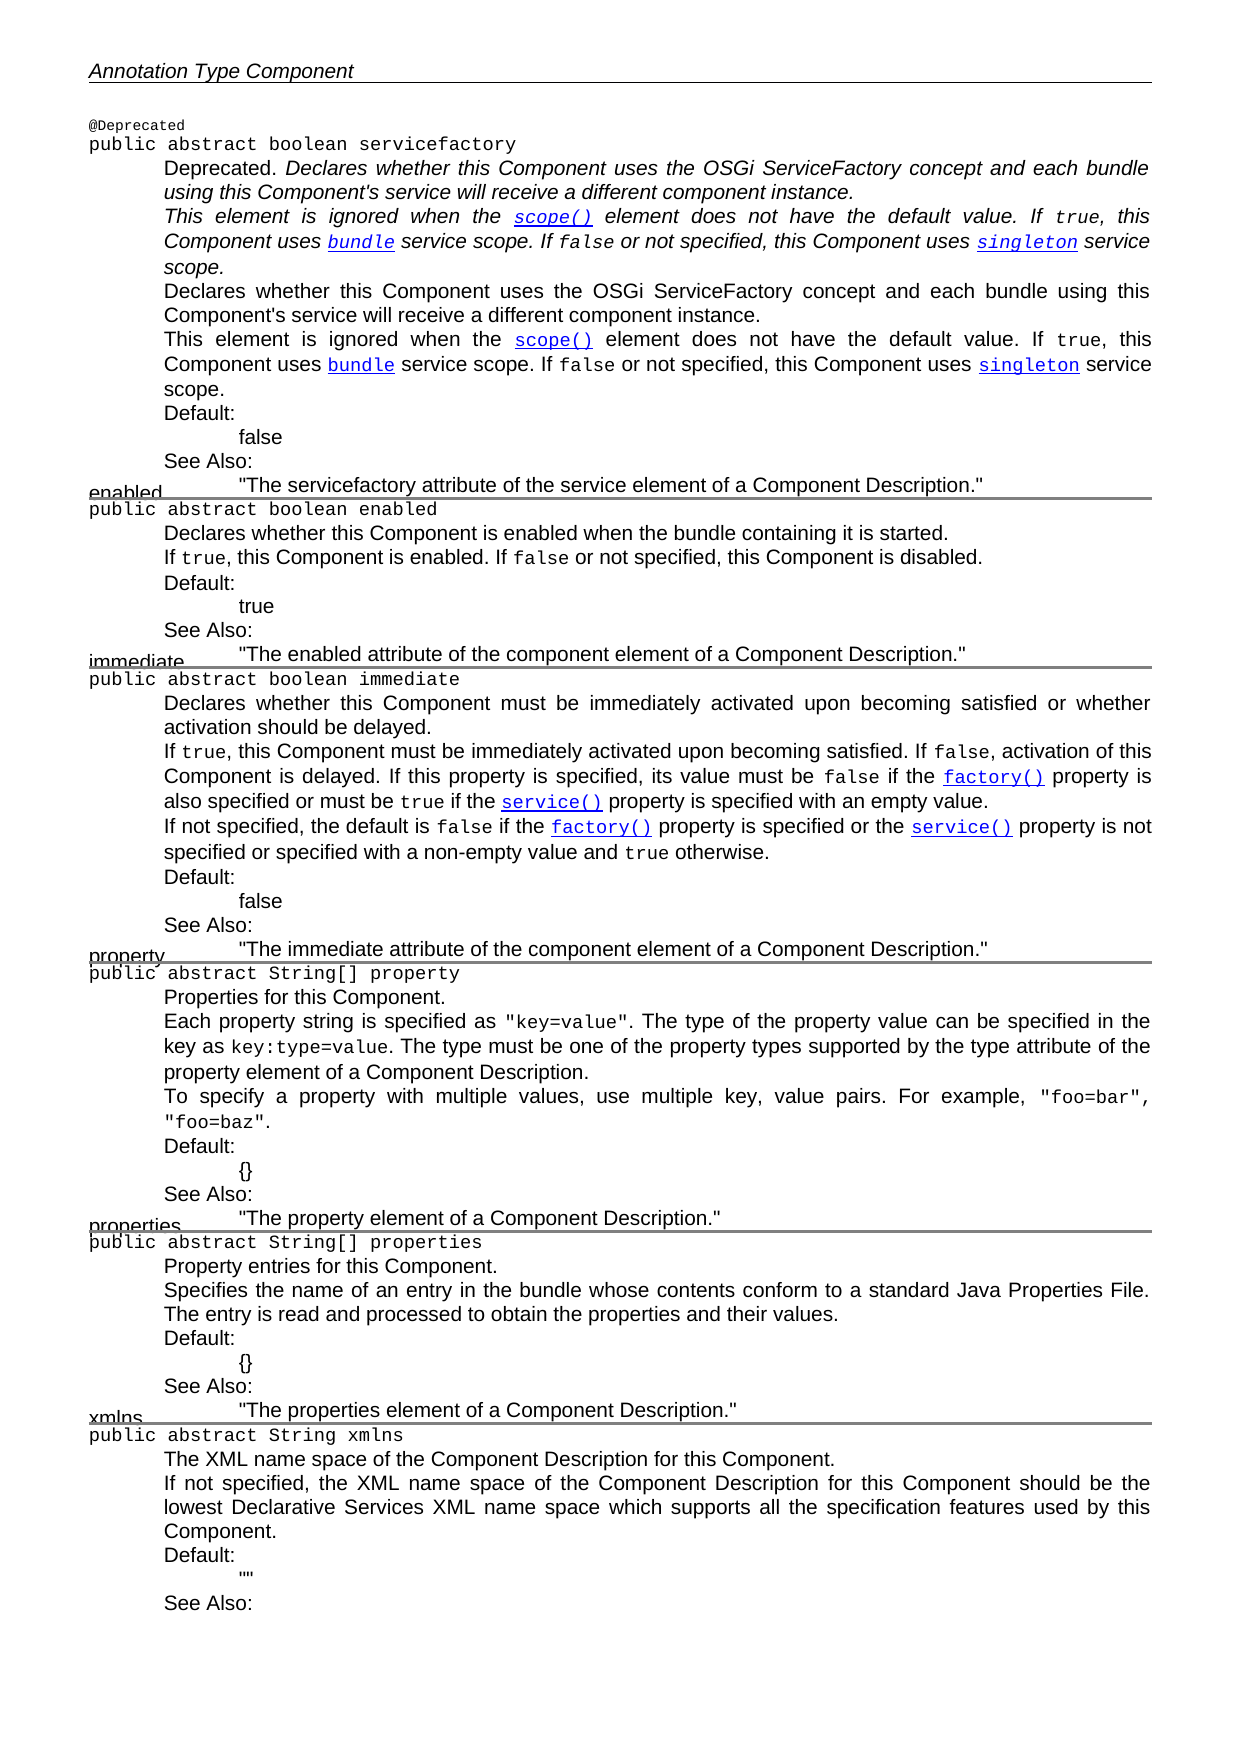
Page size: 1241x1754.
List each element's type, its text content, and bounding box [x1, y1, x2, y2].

text This element is ignored when the scope() element does not have the default value. If true, this Component uses bundle service scope. If false or not specified, this Component uses singleton service scope. [163, 204, 1152, 278]
text To specify a property with multiple values, use multiple key, value pairs. For example, "foo=bar", "foo=baz". [163, 1083, 1152, 1134]
text public abstract String[] properties [88, 1233, 1152, 1254]
text If not specified, the XML name space of the Component Description for this Component should be the lowest Declarative Services XML name space which supports all the specification features used by this Component. [163, 1471, 1152, 1542]
text See Also: [163, 1182, 1152, 1206]
text public abstract boolean immediate [88, 669, 1152, 691]
text If true, this Component is enabled. If false or not specified, this Component is disabled. [163, 545, 1152, 570]
text Declares whether this Component must be immediately activated upon becoming satisfied or whether activation should be delayed. [163, 691, 1152, 739]
text See Also: [163, 1590, 1152, 1614]
text "" [238, 1566, 1152, 1590]
text Default: [163, 401, 1152, 425]
text public abstract boolean enabled [88, 500, 1152, 521]
text Each property string is specified as "key=value". The type of the property value can be specified in the key as key:type=value. The type must be one of the property types supported by the type attribute of the property element of a Component Description. [163, 1009, 1152, 1083]
text Default: [163, 570, 1152, 594]
text "The enabled attribute of the component element of a Component Description." [238, 642, 1152, 666]
text public abstract String xmlns [88, 1425, 1152, 1447]
text Property entries for this Component. [163, 1254, 1152, 1278]
text This element is ignored when the scope() element does not have the default value. If true, this Component uses bundle service scope. If false or not specified, this Component uses singleton service scope. [163, 326, 1152, 401]
text Default: [163, 865, 1152, 889]
text @Deprecated public abstract boolean servicefactory [88, 118, 1152, 156]
text "The immediate attribute of the component element of a Component Description." [238, 937, 1152, 961]
text "The servicefactory attribute of the service element of a Component Description." [238, 473, 1152, 497]
text {} [238, 1158, 1152, 1182]
text Declares whether this Component uses the OSGi ServiceFactory concept and each bundle using this Component's service will receive a different component instance. [163, 278, 1152, 326]
text public abstract String[] property [88, 964, 1152, 985]
text Declares whether this Component is enabled when the bundle containing it is started. [163, 521, 1152, 545]
text Specifies the name of an entry in the bundle whose contents conform to a standard Java Properties File. The entry is read and processed to obtain the properties and their values. [163, 1278, 1152, 1326]
text See Also: [163, 1374, 1152, 1398]
text "The properties element of a Component Description." [238, 1398, 1152, 1422]
text Default: [163, 1326, 1152, 1350]
text See Also: [163, 618, 1152, 642]
text See Also: [163, 913, 1152, 937]
text See Also: [163, 449, 1152, 473]
text Properties for this Component. [163, 985, 1152, 1009]
text Default: [163, 1542, 1152, 1566]
text {} [238, 1350, 1152, 1374]
text false [238, 889, 1152, 913]
text false [238, 425, 1152, 449]
text The XML name space of the Component Description for this Component. [163, 1447, 1152, 1471]
text true [238, 594, 1152, 618]
text "The property element of a Component Description." [238, 1206, 1152, 1230]
text Deprecated. Declares whether this Component uses the OSGi ServiceFactory concept and each bundle using this Component's service will receive a different component instance. [163, 156, 1152, 204]
text Default: [163, 1134, 1152, 1158]
text If not specified, the default is false if the factory() property is specified or the service() property is not specified or specified with a non-empty value and true otherwise. [163, 814, 1152, 865]
text If true, this Component must be immediately activated upon becoming satisfied. If false, activation of this Component is delayed. If this property is specified, its value must be false if the factory() property is also specified or must be true if the service() property is specified with an empty value. [163, 739, 1152, 814]
